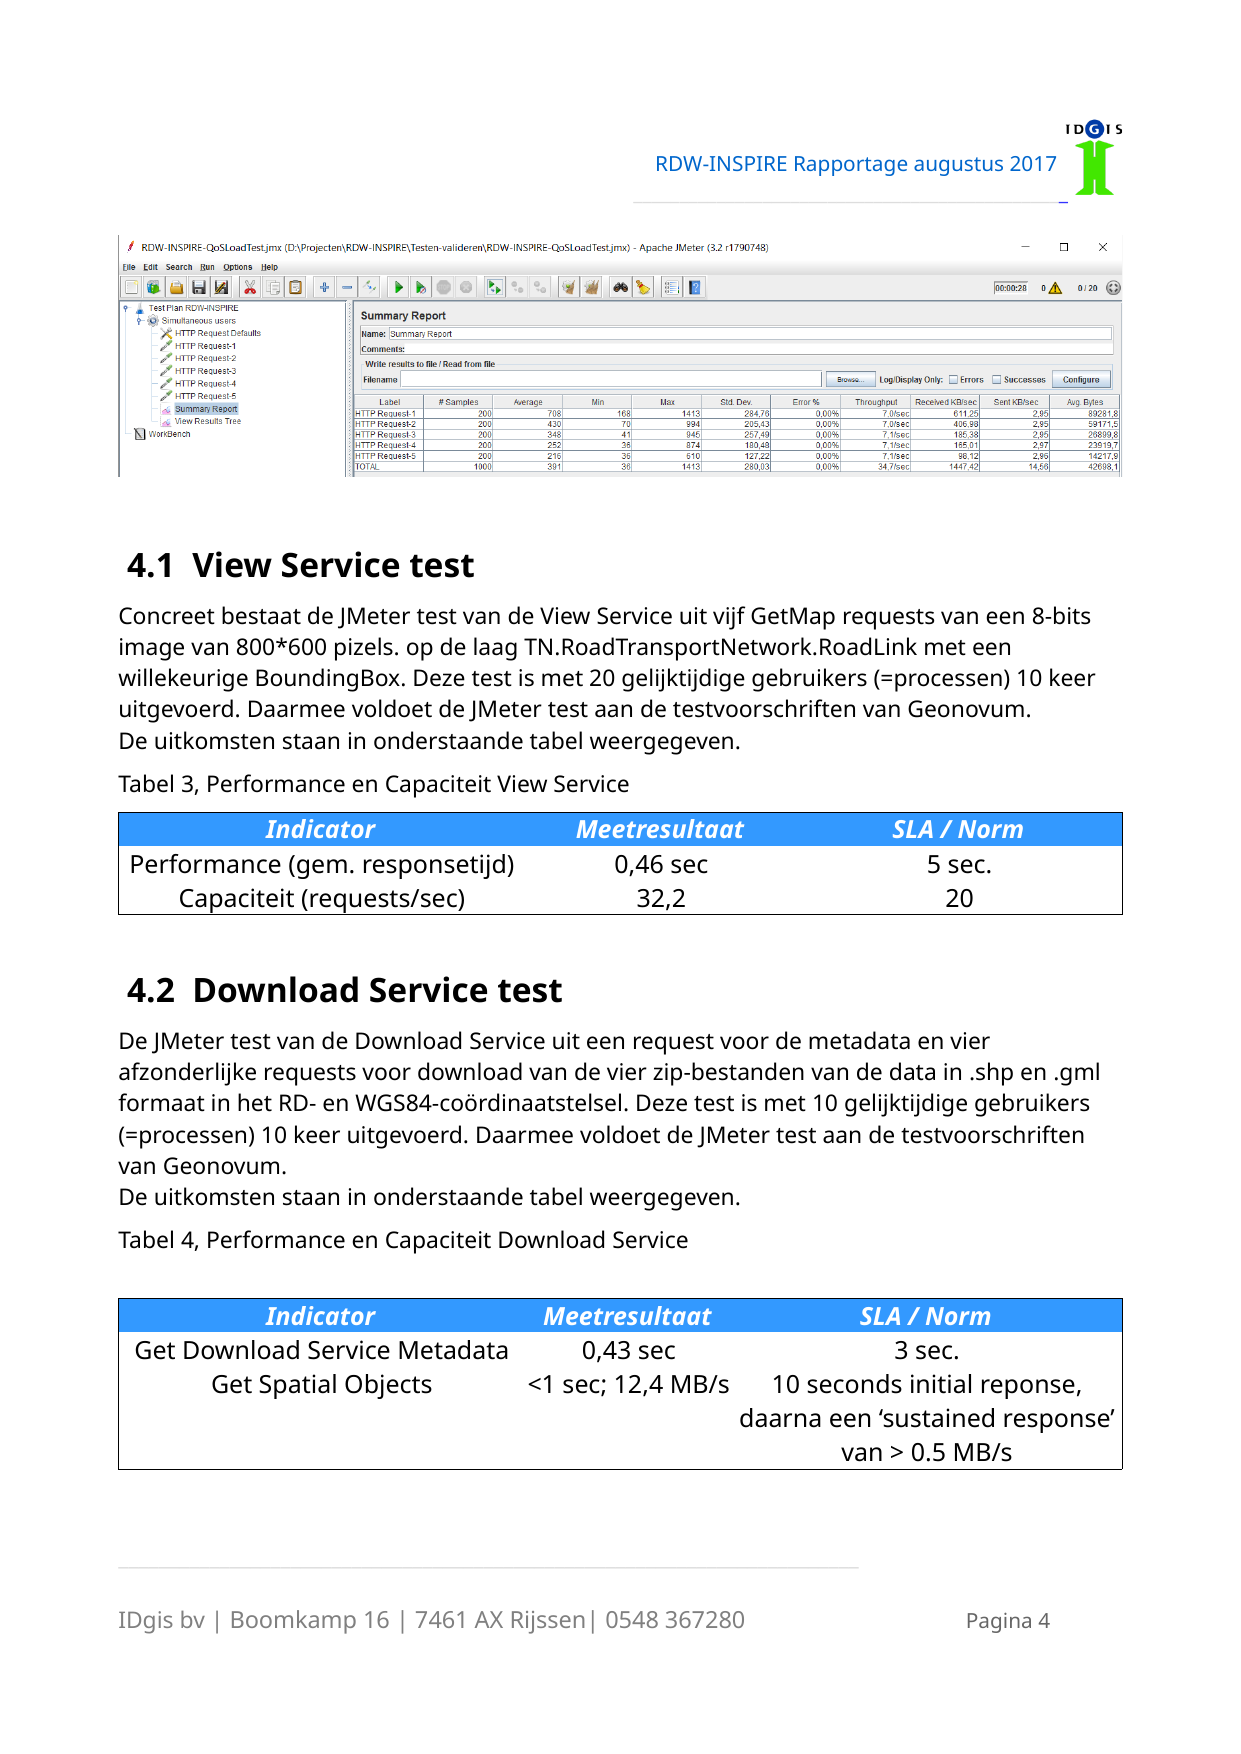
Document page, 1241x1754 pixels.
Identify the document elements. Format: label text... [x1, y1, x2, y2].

table_cell Get Download Service Metadata [119, 1333, 525, 1367]
text De uitkomsten staan in onderstaande tabel weergegeven. [118, 1181, 1122, 1212]
picture [1065, 119, 1123, 195]
table_cell 5 sec. [797, 846, 1122, 880]
table_cell Performance (gem. responsetijd) [119, 846, 526, 880]
subtitle View Service test [118, 541, 1122, 587]
table_cell Get Spatial Objects [119, 1367, 525, 1469]
table_cell 3 sec. [732, 1333, 1122, 1367]
table_cell 10 seconds initial reponse, daarna een ‘sustained response’ van > 0.5 MB/s [732, 1367, 1122, 1469]
table_cell 0,43 sec [525, 1333, 732, 1367]
table_cell Capaciteit (requests/sec) [119, 880, 526, 914]
table_header Meetresultaat [526, 813, 797, 846]
table_header SLA / Norm [732, 1299, 1122, 1332]
text Tabel 4, Performance en Capaciteit Download Service [118, 1224, 1122, 1255]
table_header SLA / Norm [797, 813, 1122, 846]
table_cell 32,2 [526, 880, 797, 914]
table_cell 0,46 sec [526, 846, 797, 880]
table_header Indicator [119, 813, 526, 846]
text Concreet bestaat de JMeter test van de View Service uit vijf GetMap requests van een 8-bits image van 800*600 pizels. op de laag TN.RoadTransportNetwork.RoadLink met een willekeurige BoundingBox. Deze test is met 20 gelijktijdige gebruikers (=processen) 10 keer uitgevoerd. Daarmee voldoet de JMeter test aan de testvoorschriften van Geonovum. De uitkomsten staan in onderstaande tabel weergegeven. [118, 599, 1122, 756]
table_header Indicator [119, 1299, 525, 1332]
table_cell 20 [797, 880, 1122, 914]
text De JMeter test van de Download Service uit een request voor de metadata en vier afzonderlijke requests voor download van de vier zip-bestanden van de data in .shp en .gml formaat in het RD- en WGS84-coördinaatstelsel. Deze test is met 10 gelijktijdige gebruikers (=processen) 10 keer uitgevoerd. Daarmee voldoet de JMeter test aan de testvoorschriften van Geonovum. [118, 1025, 1122, 1181]
table_header Meetresultaat [525, 1299, 732, 1332]
picture [118, 235, 1123, 477]
text Tabel 3, Performance en Capaciteit View Service [118, 768, 1122, 799]
subtitle Download Service test [118, 967, 1122, 1012]
table_cell <1 sec; 12,4 MB/s [525, 1367, 732, 1469]
